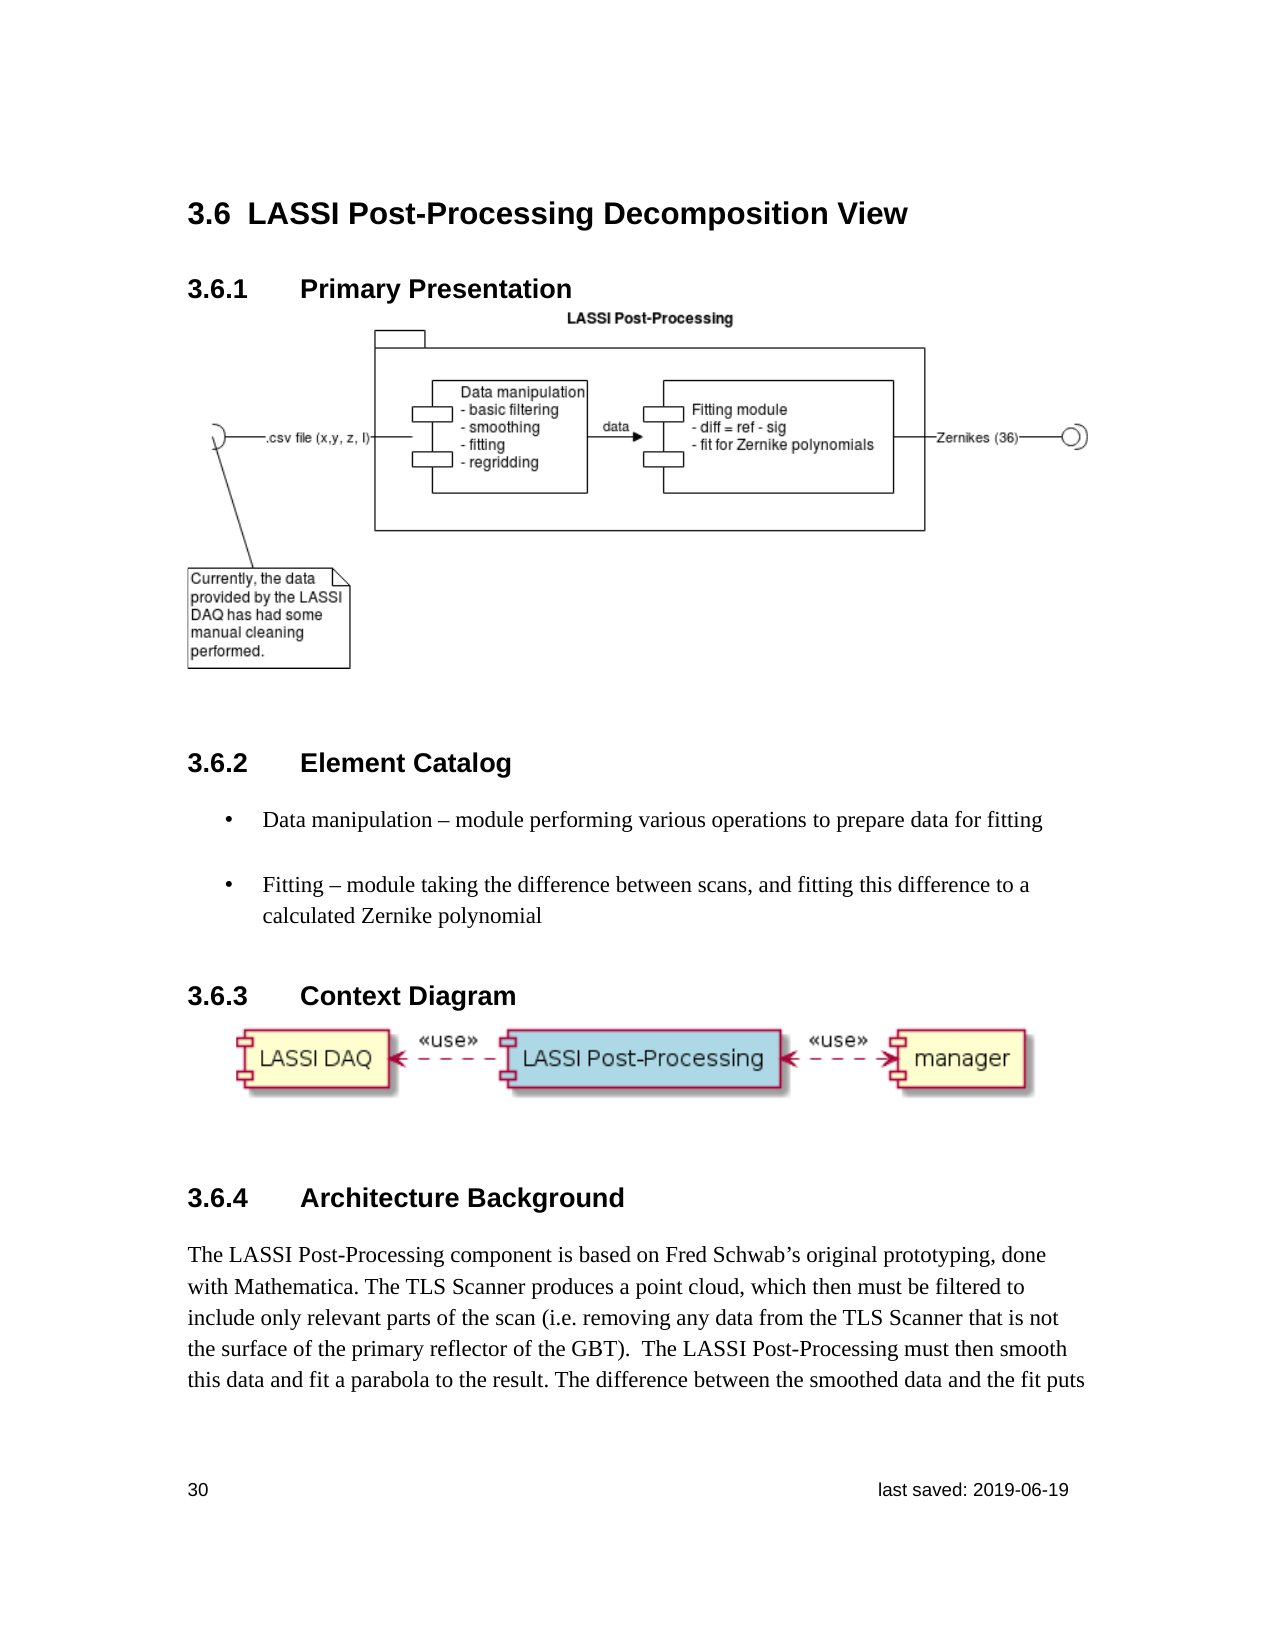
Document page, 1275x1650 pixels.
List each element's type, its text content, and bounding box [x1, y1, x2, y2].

subtitle LASSI Post-Processing Decomposition View [187, 192, 1087, 231]
subtitle Context Diagram [187, 976, 1087, 1012]
list Fitting – module taking the difference between scans, and fitting this difference to a calculated Zernike polynomial [225, 866, 1087, 928]
text The LASSI Post-Processing component is based on Fred Schwab’s original prototyping, done with Mathematica. The TLS Scanner produces a point cloud, which then must be filtered to include only relevant parts of the scan (i.e. removing any data from the TLS Scanner that is not the surface of the primary reflector of the GBT). The LASSI Post-Processing must then smooth this data and fit a parabola to the result. The difference between the smoothed data and the fit puts [187, 1237, 1087, 1393]
list Data manipulation – module performing various operations to prepare data for fitting [225, 801, 1087, 832]
picture [236, 1017, 1039, 1103]
picture [187, 310, 1088, 669]
subtitle Architecture Background [187, 1178, 1087, 1214]
subtitle Primary Presentation [187, 269, 1087, 304]
subtitle Element Catalog [187, 743, 1087, 778]
